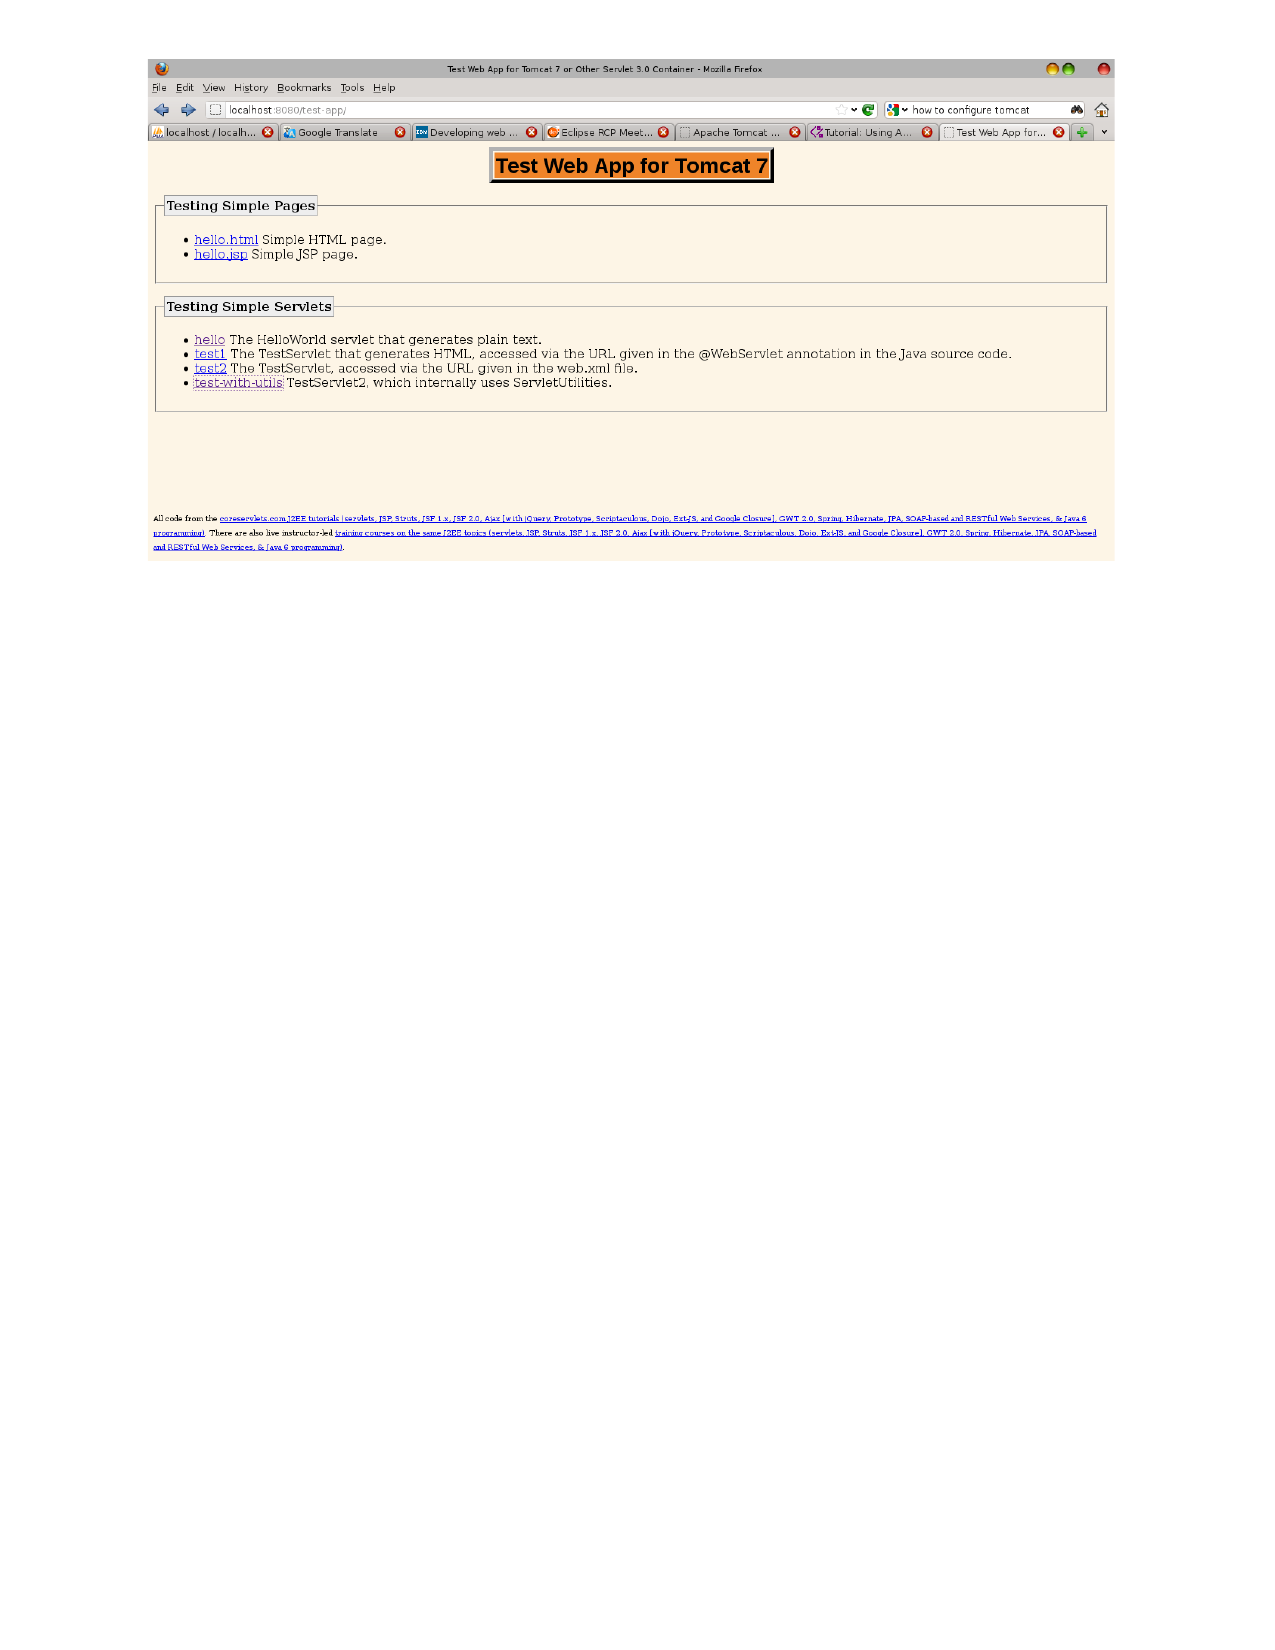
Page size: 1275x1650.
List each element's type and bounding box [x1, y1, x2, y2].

picture [147, 59, 1115, 561]
